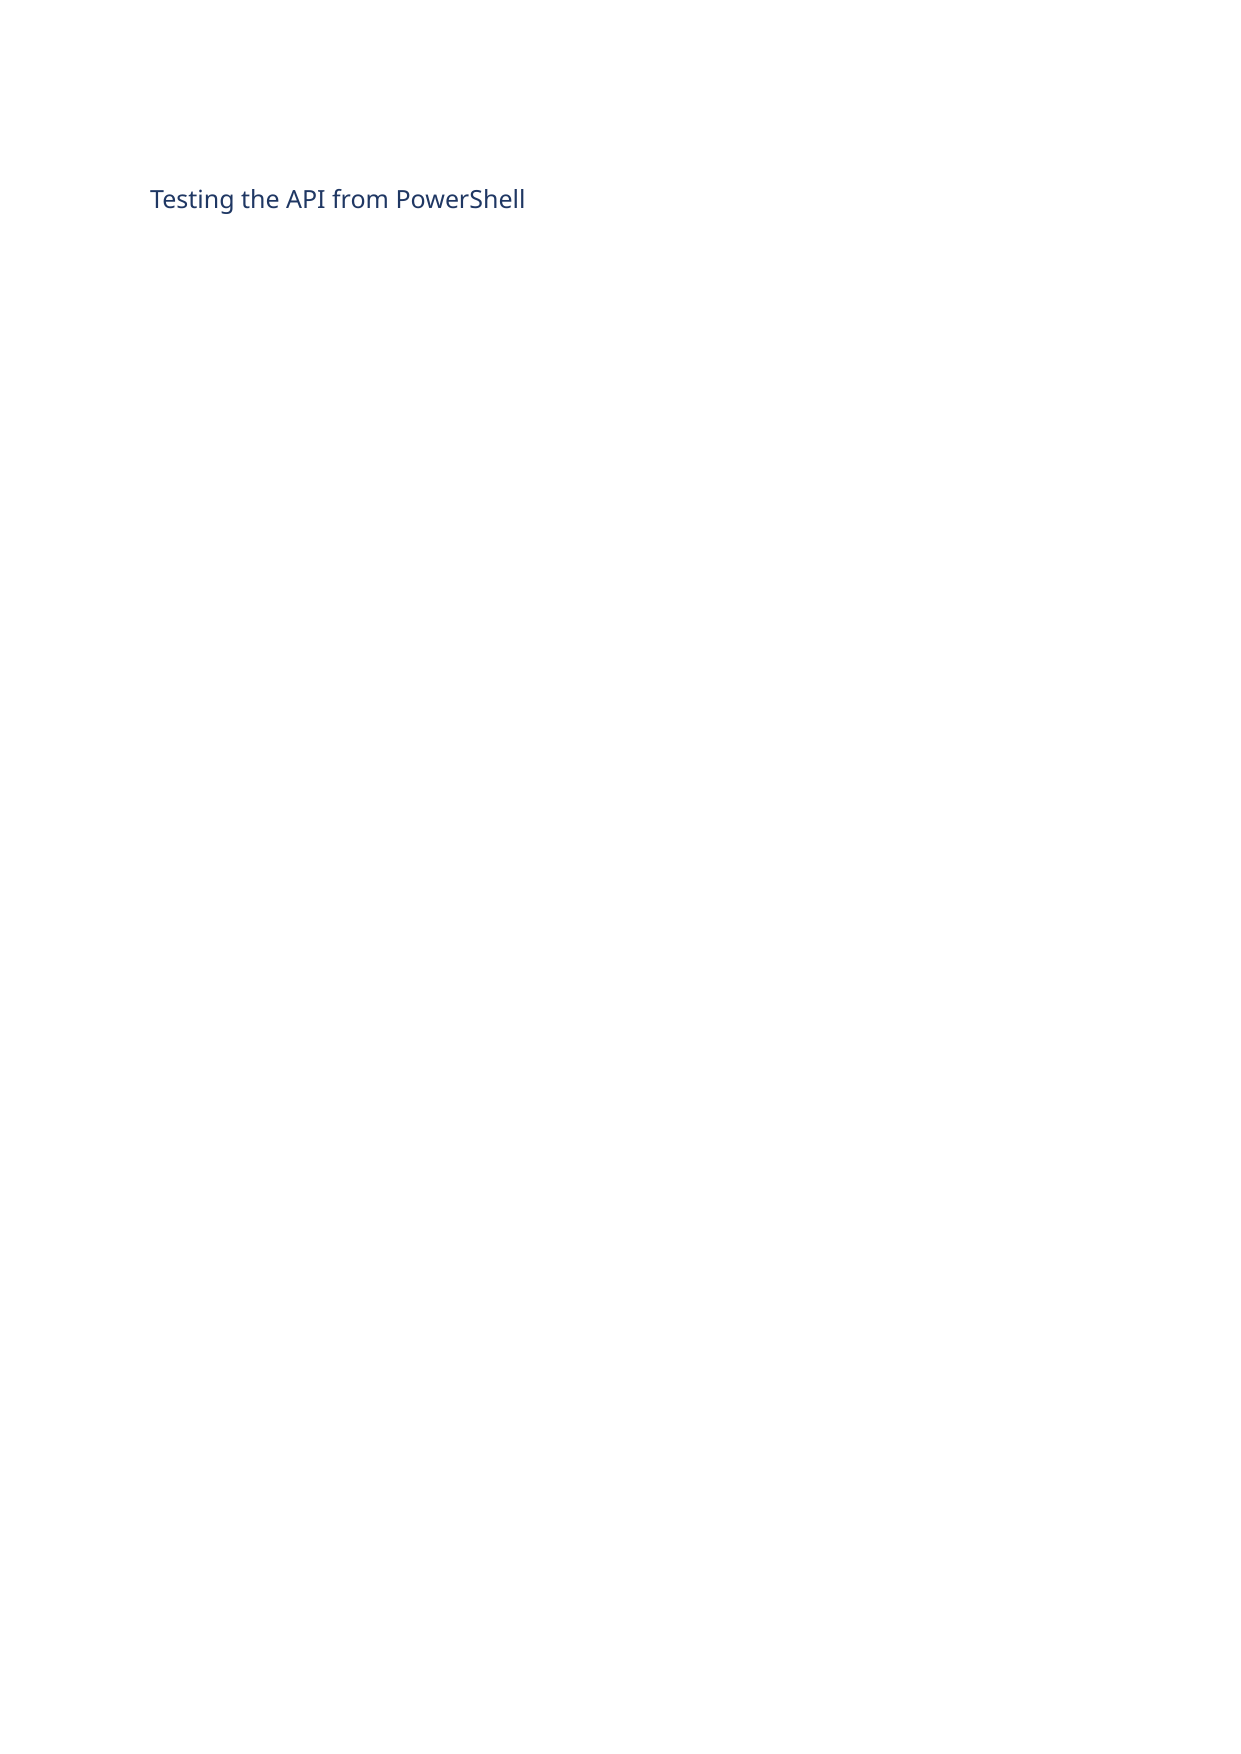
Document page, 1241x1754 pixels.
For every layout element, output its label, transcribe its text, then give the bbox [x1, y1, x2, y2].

subtitle Testing the API from PowerShell [150, 182, 1090, 216]
